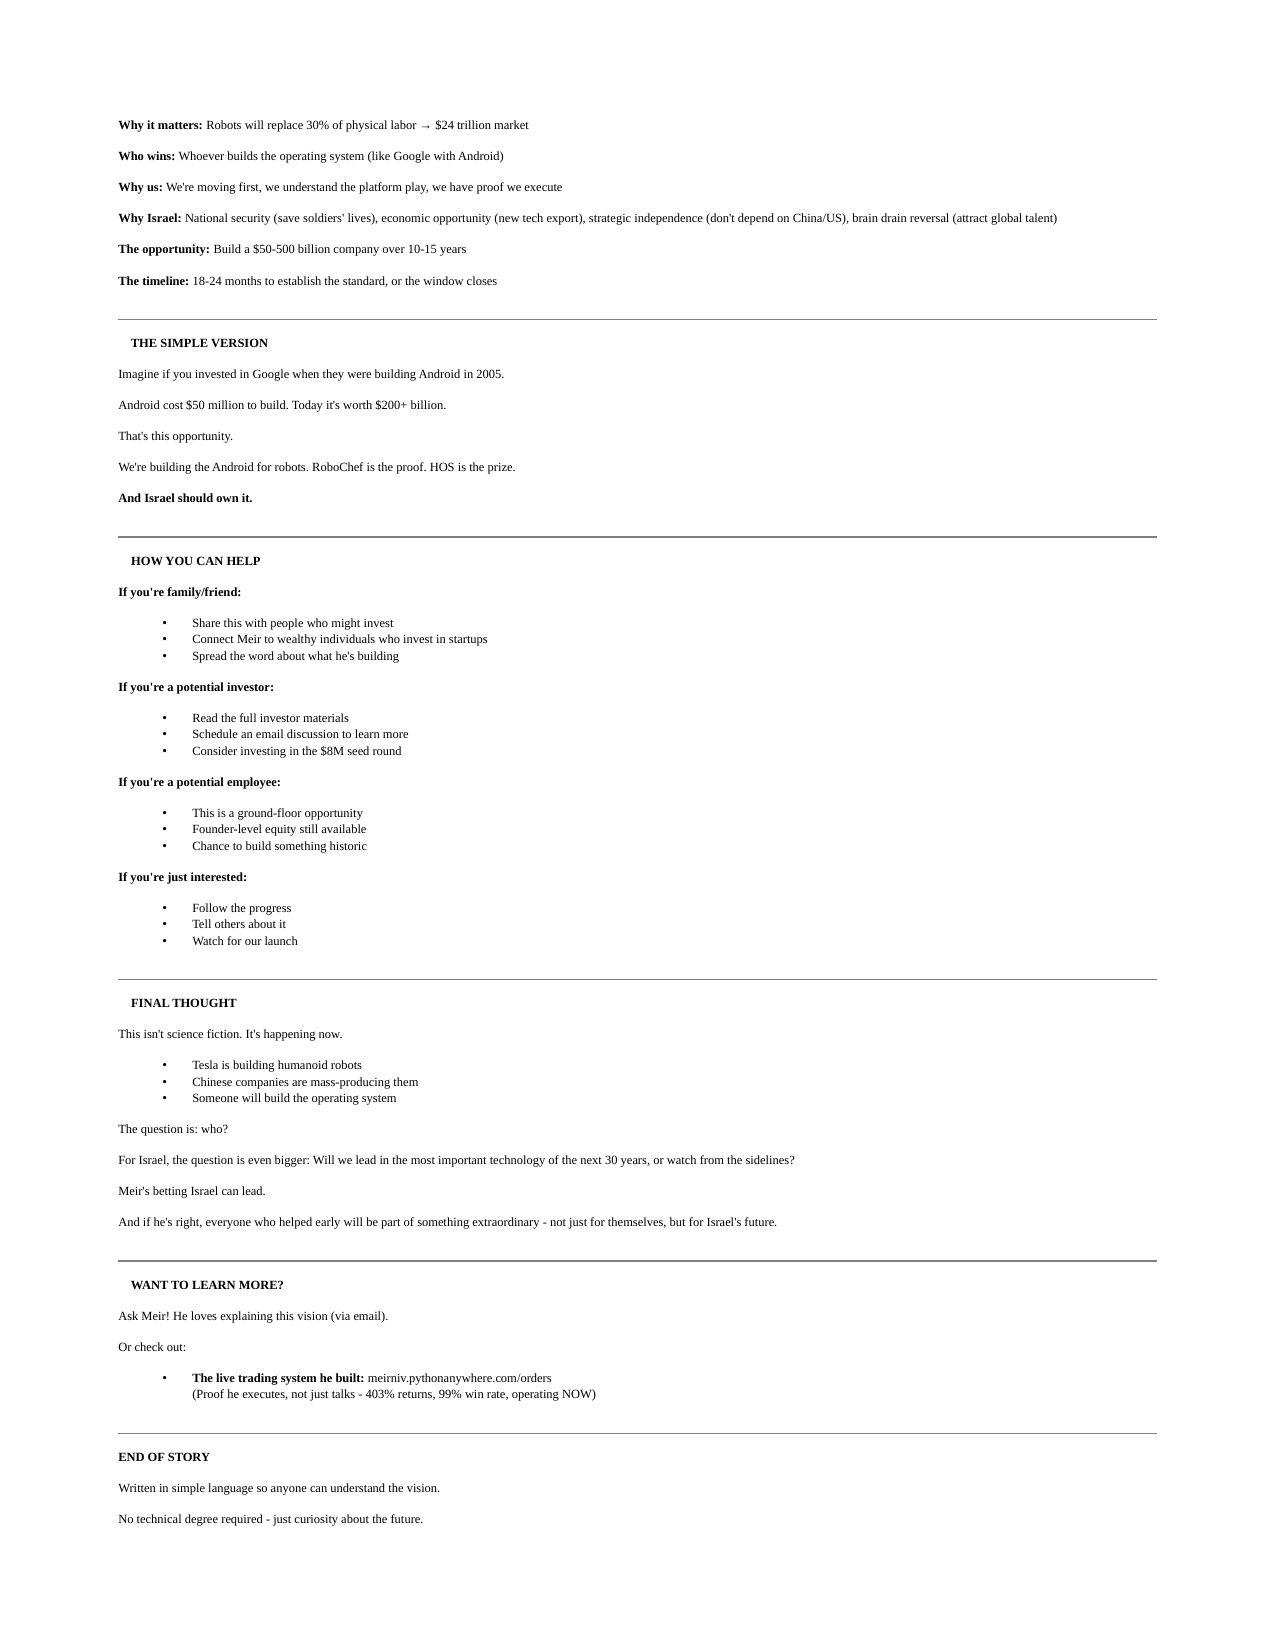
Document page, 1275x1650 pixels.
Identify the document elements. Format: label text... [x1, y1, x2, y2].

list The live trading system he built: meirniv.pythonanywhere.com/orders (Proof he executes, not just talks - 403% returns, 99% win rate, operating NOW) [162, 1371, 1157, 1402]
subtitle 📞 FINAL THOUGHT [118, 996, 1157, 1010]
text Android cost $50 million to build. Today it's worth $200+ billion. [118, 398, 1157, 412]
text Or check out: [118, 1340, 1157, 1354]
text If you're a potential employee: [118, 774, 1157, 789]
text And Israel should own it. [118, 491, 1157, 505]
text Why Israel: National security (save soldiers' lives), economic opportunity (new tech export), strategic independence (don't depend on China/US), brain drain reversal (attract global talent) [118, 211, 1157, 226]
text Who wins: Whoever builds the operating system (like Google with Android) [118, 149, 1157, 163]
subtitle 🌟 THE SIMPLE VERSION [118, 336, 1157, 350]
list Chance to build something historic [162, 838, 1157, 853]
list Read the full investor materials [162, 711, 1157, 725]
list Tesla is building humanoid robots [162, 1058, 1157, 1072]
list Someone will build the operating system [162, 1091, 1157, 1105]
text The opportunity: Build a $50-500 billion company over 10-15 years [118, 242, 1157, 257]
list Founder-level equity still available [162, 822, 1157, 836]
text Written in simple language so anyone can understand the vision. [118, 1481, 1157, 1495]
text We're building the Android for robots. RoboChef is the proof. HOS is the prize. [118, 460, 1157, 474]
text This isn't science fiction. It's happening now. [118, 1027, 1157, 1041]
list Spread the word about what he's building [162, 648, 1157, 663]
list Chinese companies are mass-producing them [162, 1074, 1157, 1089]
list Schedule an email discussion to learn more [162, 727, 1157, 741]
subtitle 🤝 HOW YOU CAN HELP [118, 553, 1157, 568]
list Connect Meir to wealthy individuals who invest in startups [162, 632, 1157, 646]
list Watch for our launch [162, 933, 1157, 948]
text And if he's right, everyone who helped early will be part of something extraordinary - not just for themselves, but for Israel's future. [118, 1215, 1157, 1229]
list This is a ground-floor opportunity [162, 806, 1157, 820]
text For Israel, the question is even bigger: Will we lead in the most important technology of the next 30 years, or watch from the sidelines? [118, 1153, 1157, 1167]
text Ask Meir! He loves explaining this vision (via email). [118, 1309, 1157, 1323]
text The question is: who? [118, 1122, 1157, 1136]
text The timeline: 18-24 months to establish the standard, or the window closes [118, 273, 1157, 288]
subtitle 📧 WANT TO LEARN MORE? [118, 1278, 1157, 1292]
list Follow the progress [162, 901, 1157, 915]
text No technical degree required - just curiosity about the future. [118, 1512, 1157, 1526]
text Imagine if you invested in Google when they were building Android in 2005. [118, 367, 1157, 381]
text Why us: We're moving first, we understand the platform play, we have proof we execute [118, 180, 1157, 194]
text Why it matters: Robots will replace 30% of physical labor → $24 trillion market [118, 118, 1157, 132]
subtitle END OF STORY [118, 1450, 1157, 1464]
list Share this with people who might invest [162, 616, 1157, 630]
text If you're a potential investor: [118, 679, 1157, 694]
list Consider investing in the $8M seed round [162, 743, 1157, 758]
text Meir's betting Israel can lead. [118, 1184, 1157, 1198]
text If you're family/friend: [118, 584, 1157, 599]
text If you're just interested: [118, 869, 1157, 884]
list Tell others about it [162, 917, 1157, 931]
text That's this opportunity. [118, 429, 1157, 443]
